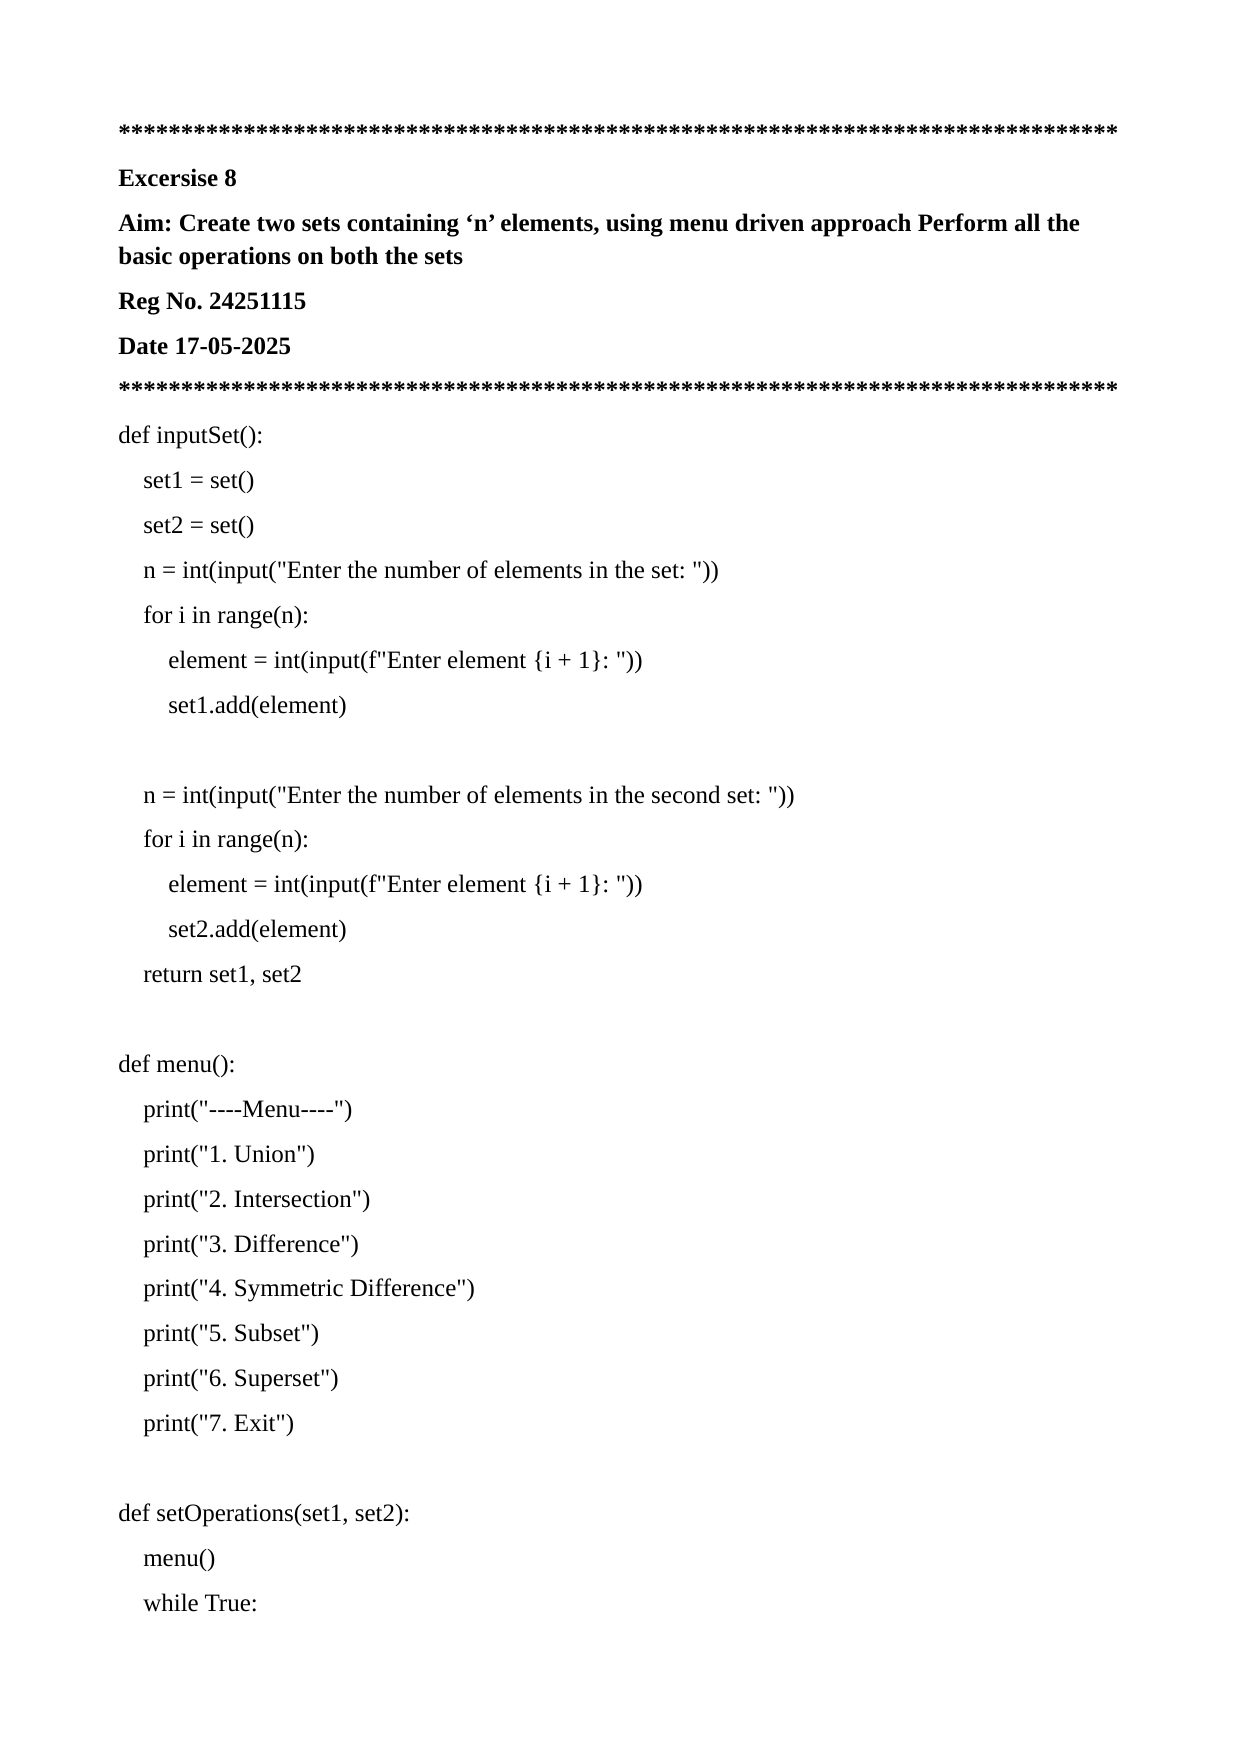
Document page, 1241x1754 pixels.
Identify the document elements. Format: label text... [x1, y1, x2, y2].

text print("3. Difference") [118, 1229, 1122, 1257]
text print("----Menu----") [118, 1094, 1122, 1123]
text Aim: Create two sets containing ‘n’ elements, using menu driven approach Perform all the basic operations on both the sets [118, 208, 1122, 270]
text set2.add(element) [118, 914, 1122, 943]
text n = int(input("Enter the number of elements in the set: ")) [118, 555, 1122, 584]
text print("6. Superset") [118, 1363, 1122, 1392]
text menu() [118, 1543, 1122, 1572]
text set1.add(element) [118, 690, 1122, 719]
text set2 = set() [118, 510, 1122, 539]
text def menu(): [118, 1049, 1122, 1078]
text set1 = set() [118, 465, 1122, 494]
text print("1. Union") [118, 1139, 1122, 1168]
text element = int(input(f"Enter element {i + 1}: ")) [118, 869, 1122, 898]
text print("4. Symmetric Difference") [118, 1273, 1122, 1302]
text def setOperations(set1, set2): [118, 1498, 1122, 1527]
text Date 17-05-2025 [118, 331, 1122, 359]
text def inputSet(): [118, 421, 1122, 449]
text Excersise 8 [118, 163, 1122, 192]
text for i in range(n): [118, 824, 1122, 853]
text element = int(input(f"Enter element {i + 1}: ")) [118, 645, 1122, 674]
text ******************************************************************************** [118, 118, 1122, 147]
text print("5. Subset") [118, 1318, 1122, 1347]
text return set1, set2 [118, 959, 1122, 988]
text for i in range(n): [118, 600, 1122, 629]
text n = int(input("Enter the number of elements in the second set: ")) [118, 780, 1122, 808]
text ******************************************************************************** [118, 376, 1122, 404]
text Reg No. 24251115 [118, 286, 1122, 314]
text print("2. Intersection") [118, 1184, 1122, 1212]
text print("7. Exit") [118, 1408, 1122, 1437]
text while True: [118, 1588, 1122, 1617]
